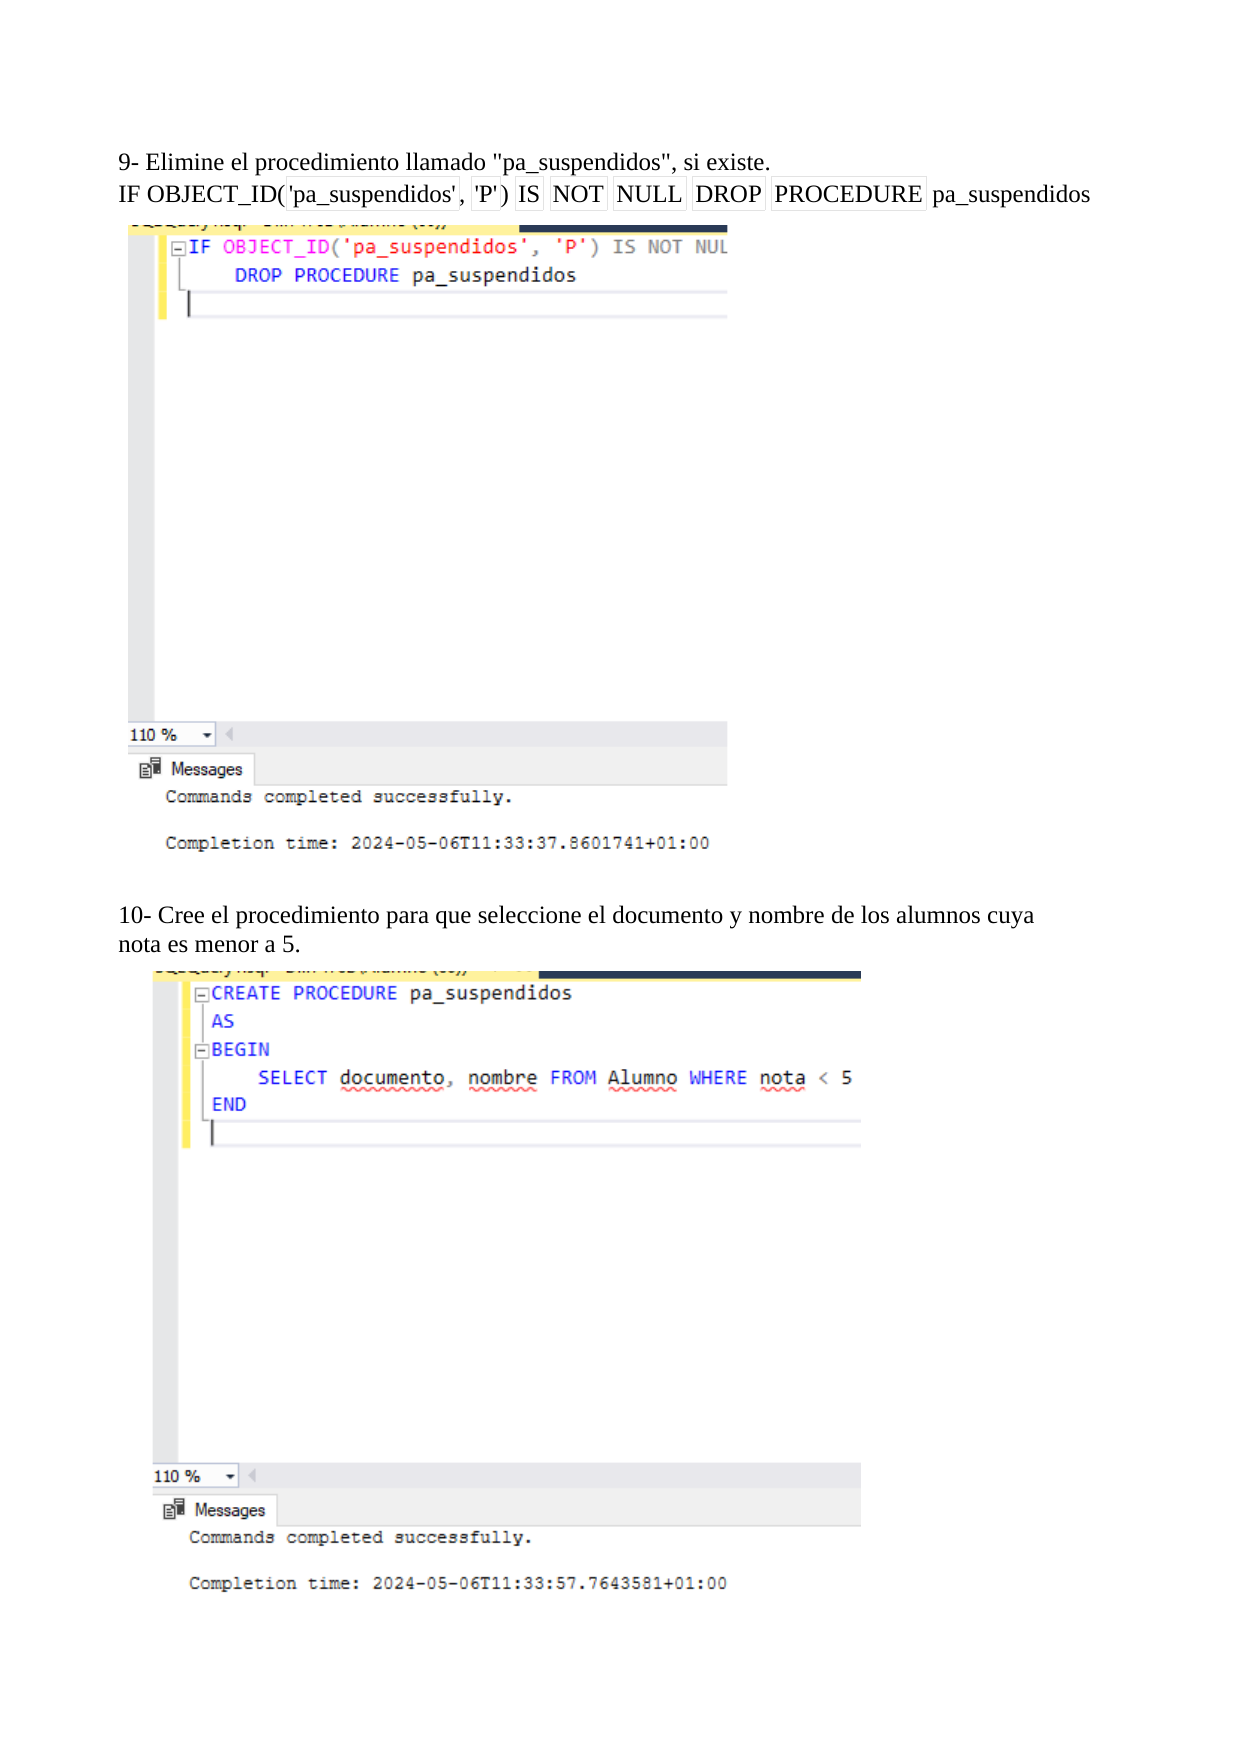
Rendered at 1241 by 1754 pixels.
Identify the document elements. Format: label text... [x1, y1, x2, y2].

text 10- Cree el procedimiento para que seleccione el documento y nombre de los alumnos cuya [118, 900, 1122, 929]
text 9- Elimine el procedimiento llamado "pa_suspendidos", si existe. [118, 147, 1122, 176]
picture [128, 225, 728, 861]
picture [152, 971, 861, 1604]
text nota es menor a 5. [118, 929, 1122, 958]
text IF OBJECT_ID('pa_suspendidos', 'P') IS NOT NULL DROP PROCEDURE pa_suspendidos [118, 176, 1122, 239]
